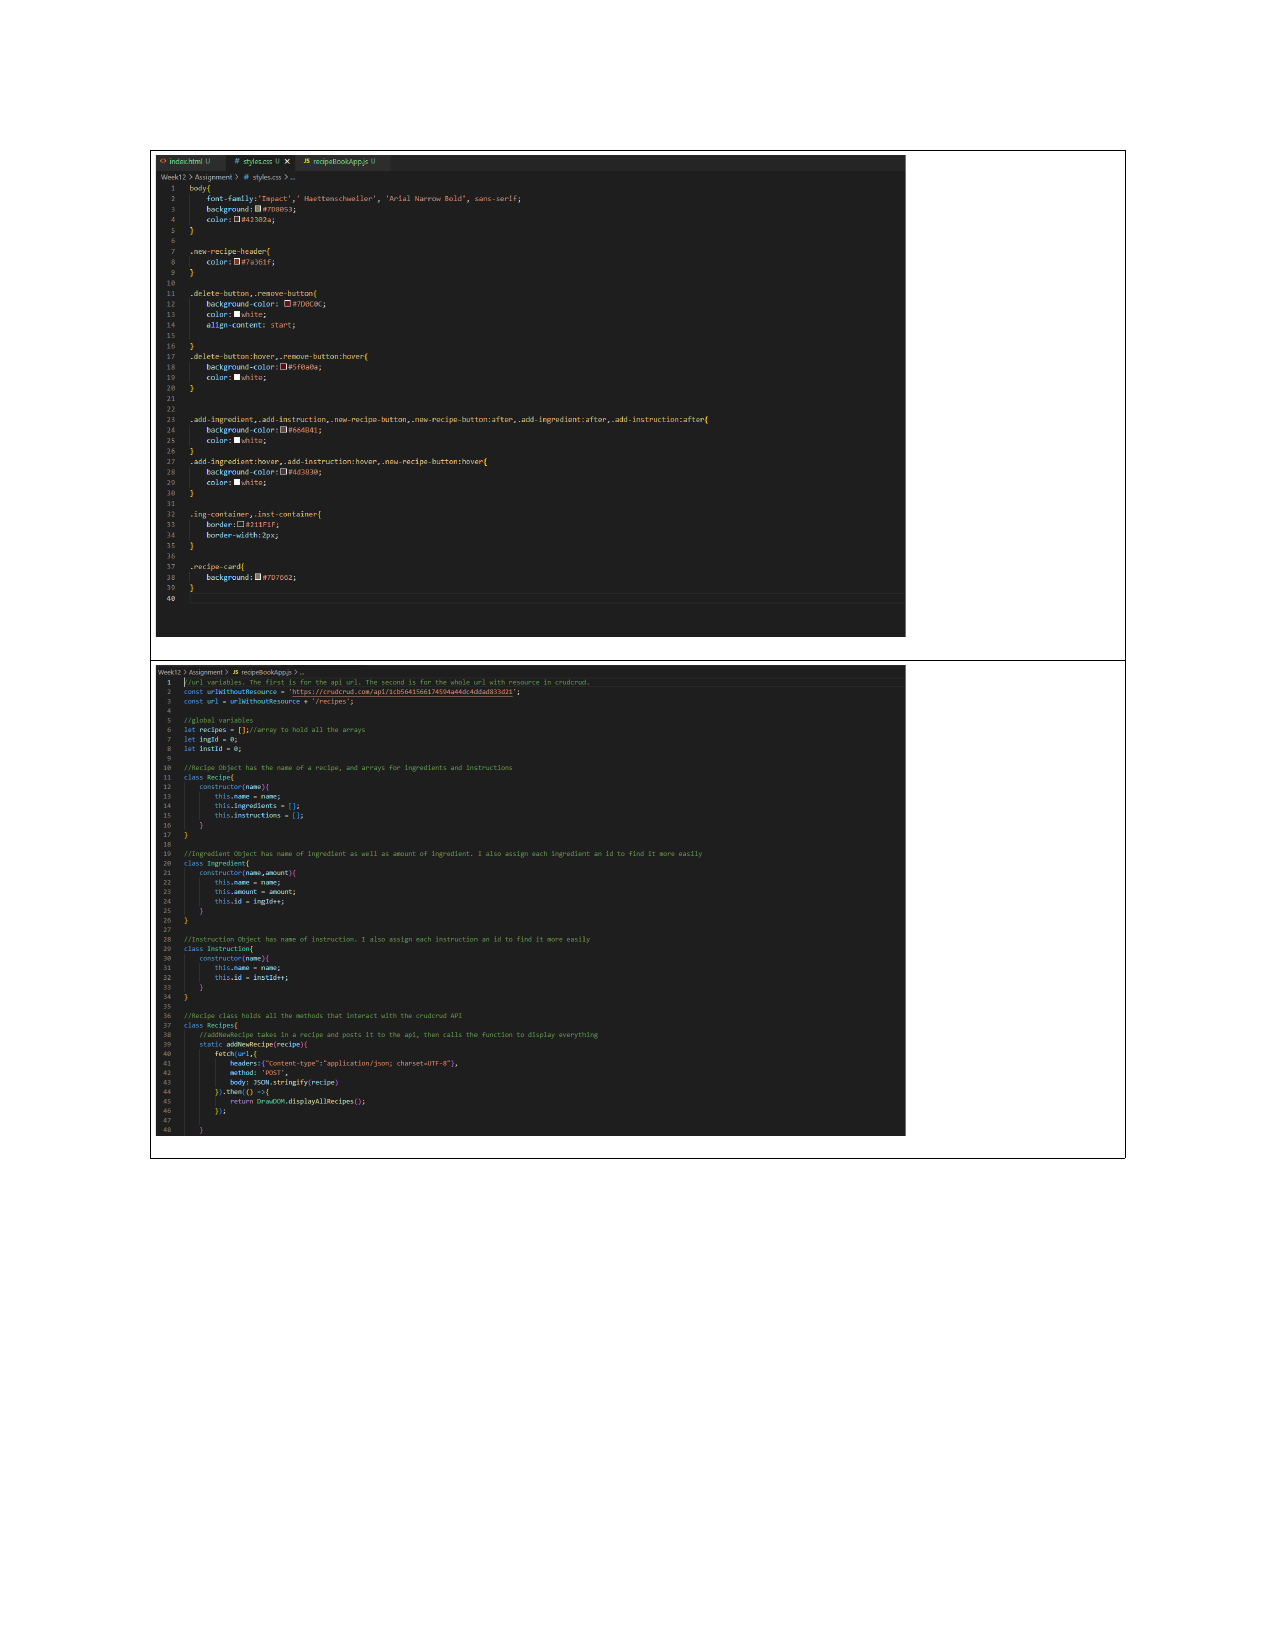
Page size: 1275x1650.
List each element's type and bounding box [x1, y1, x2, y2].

picture [155, 155, 906, 637]
table_cell [151, 661, 1125, 1158]
picture [155, 665, 906, 1136]
table_cell [151, 151, 1125, 659]
